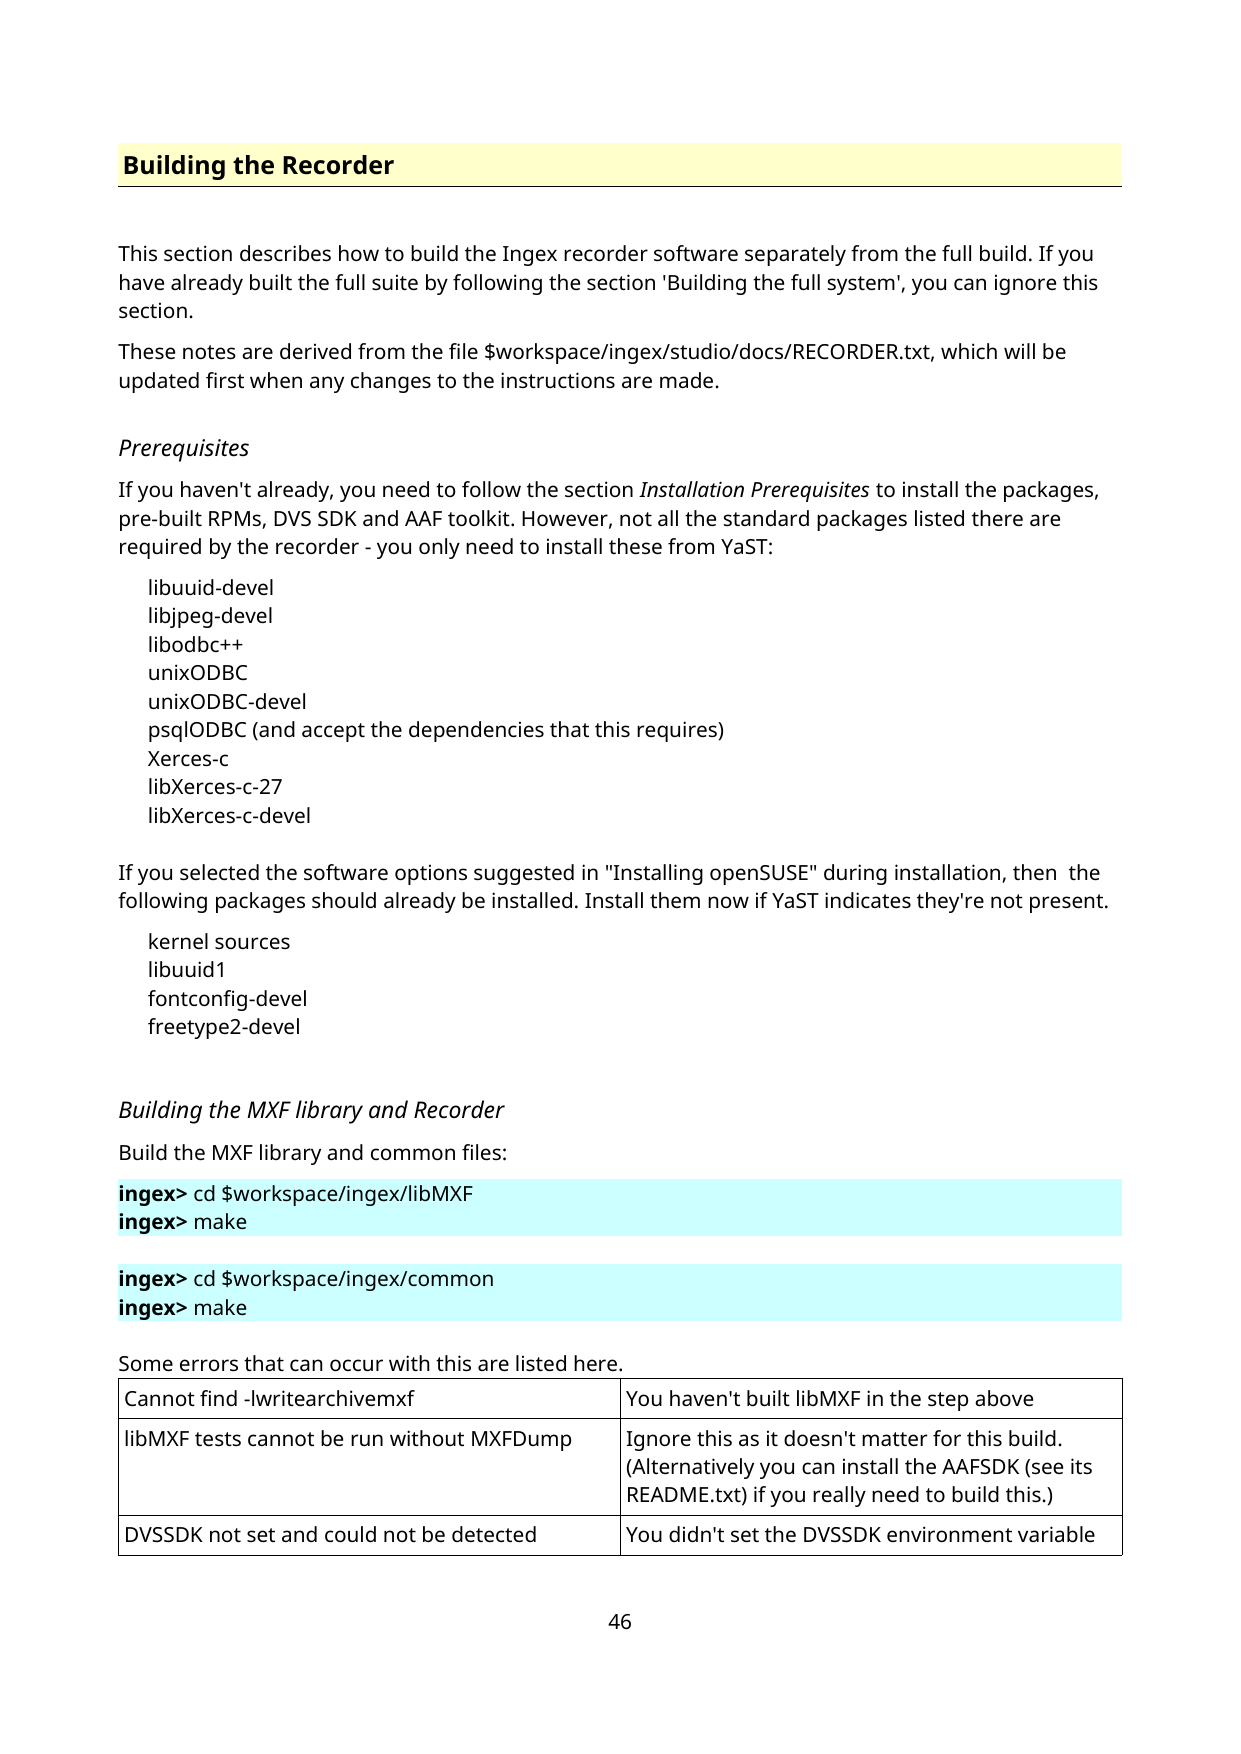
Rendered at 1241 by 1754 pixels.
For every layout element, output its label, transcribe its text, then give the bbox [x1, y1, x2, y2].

text ingex> make [118, 1293, 1122, 1321]
list Xerces-c [148, 744, 1122, 772]
text ingex> cd $workspace/ingex/common [118, 1264, 1122, 1293]
text ingex> make [118, 1207, 1122, 1236]
list unixODBC-devel [148, 687, 1122, 715]
list libuuid-devel [148, 573, 1122, 602]
table_header Cannot find -lwritearchivemxf [119, 1379, 620, 1418]
table_cell DVSSDK not set and could not be detected [119, 1516, 620, 1555]
list libXerces-c-27 [148, 772, 1122, 801]
text Build the MXF library and common files: [118, 1138, 1122, 1166]
list libuuid1 [148, 955, 1122, 984]
list kernel sources [148, 927, 1122, 955]
text If you selected the software options suggested in "Installing openSUSE" during installation, then the following packages should already be installed. Install them now if YaST indicates they're not present. [118, 858, 1122, 914]
subtitle Building the Recorder [118, 143, 1122, 186]
list libodbc++ [148, 630, 1122, 658]
list unixODBC [148, 658, 1122, 687]
list freetype2-devel [148, 1012, 1122, 1041]
text Some errors that can occur with this are listed here. [118, 1349, 1122, 1378]
list libXerces-c-devel [148, 801, 1122, 829]
list fontconfig-devel [148, 984, 1122, 1012]
text These notes are derived from the file $workspace/ingex/studio/docs/RECORDER.txt, which will be updated first when any changes to the instructions are made. [118, 337, 1122, 394]
subtitle Prerequisites [118, 432, 1122, 463]
text If you haven't already, you need to follow the section Installation Prerequisites to install the packages, pre-built RPMs, DVS SDK and AAF toolkit. However, not all the standard packages listed there are required by the recorder - you only need to install these from YaST: [118, 475, 1122, 561]
text This section describes how to build the Ingex recorder software separately from the full build. If you have already built the full suite by following the section 'Building the full system', you can ignore this section. [118, 239, 1122, 325]
table_header You haven't built libMXF in the step above [621, 1379, 1122, 1418]
table_cell You didn't set the DVSSDK environment variable [621, 1516, 1122, 1555]
text ingex> cd $workspace/ingex/libMXF [118, 1179, 1122, 1207]
subtitle Building the MXF library and Recorder [118, 1094, 1122, 1125]
table_cell libMXF tests cannot be run without MXFDump [119, 1419, 620, 1515]
list libjpeg-devel [148, 602, 1122, 630]
list psqlODBC (and accept the dependencies that this requires) [148, 715, 1122, 744]
table_cell Ignore this as it doesn't matter for this build. (Alternatively you can install the AAFSDK (see its README.txt) if you really need to build this.) [621, 1419, 1122, 1515]
